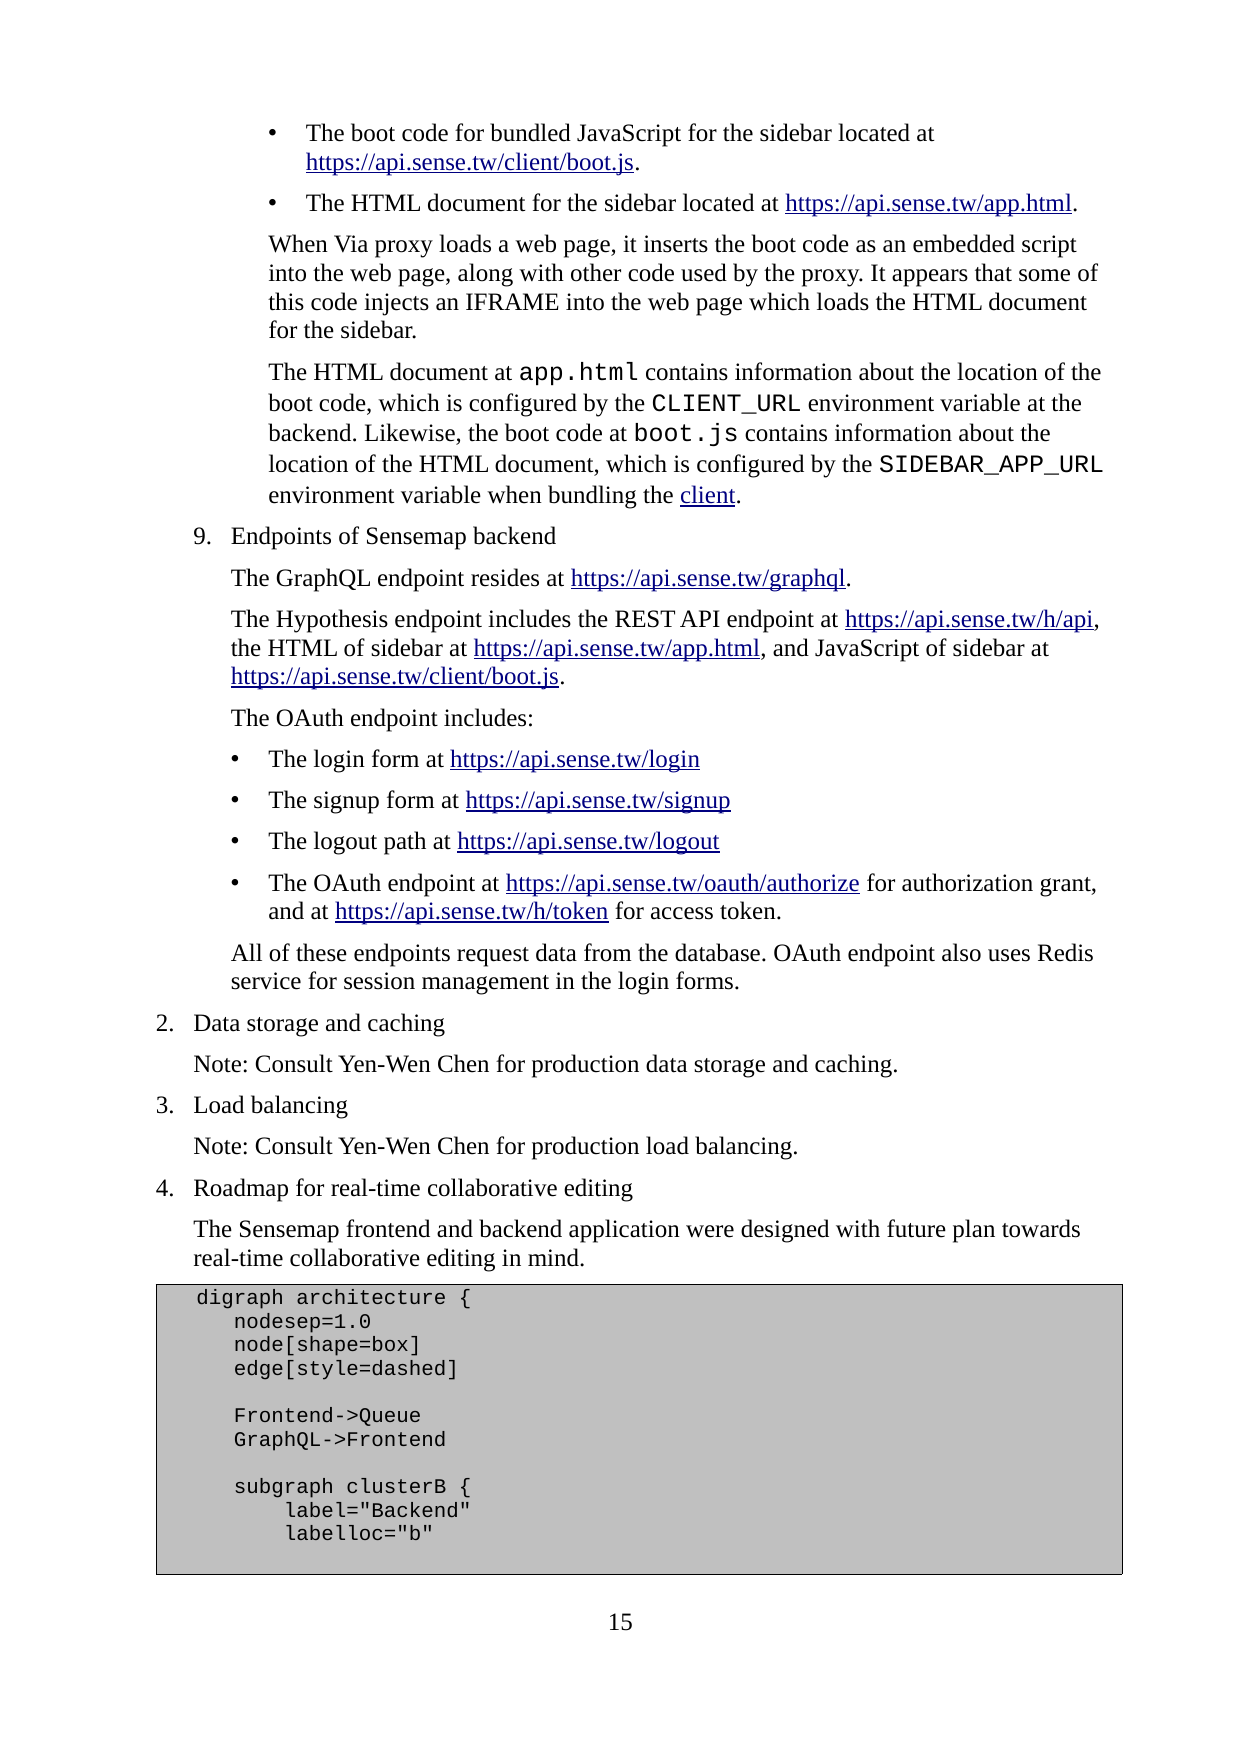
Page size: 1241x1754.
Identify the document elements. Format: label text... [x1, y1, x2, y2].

list subgraph clusterB { [157, 1473, 1122, 1497]
list node[shape=box] [157, 1331, 1122, 1355]
list Note: Consult Yen-Wen Chen for production load balancing. [156, 1131, 1122, 1160]
list Roadmap for real-time collaborative editing [156, 1173, 1122, 1201]
list The OAuth endpoint includes: [193, 703, 1122, 731]
list All of these endpoints request data from the database. OAuth endpoint also uses Redis service for session management in the login forms. [193, 938, 1122, 995]
list The Hypothesis endpoint includes the REST API endpoint at https://api.sense.tw/h/api, the HTML of sidebar at https://api.sense.tw/app.html, and JavaScript of sidebar at https://api.sense.tw/client/boot.js. [193, 604, 1122, 690]
list Note: Consult Yen-Wen Chen for production data storage and caching. [156, 1049, 1122, 1078]
list The HTML document for the sidebar located at https://api.sense.tw/app.html. [268, 188, 1122, 217]
list The OAuth endpoint at https://api.sense.tw/oauth/authorize for authorization grant, and at https://api.sense.tw/h/token for access token. [231, 868, 1122, 925]
list label="Backend" [157, 1497, 1122, 1520]
list The Sensemap frontend and backend application were designed with future plan towards real-time collaborative editing in mind. [156, 1214, 1122, 1271]
list The GraphQL endpoint resides at https://api.sense.tw/graphql. [193, 563, 1122, 591]
list GraphQL->Frontend [157, 1426, 1122, 1449]
list When Via proxy loads a web page, it inserts the boot code as an embedded script into the web page, along with other code used by the proxy. It appears that some of this code injects an IFRAME into the web page which loads the HTML document for the sidebar. [231, 229, 1122, 344]
list Frontend->Queue [157, 1402, 1122, 1426]
list Endpoints of Sensemap backend [193, 521, 1122, 550]
list Load balancing [156, 1090, 1122, 1119]
list The logout path at https://api.sense.tw/logout [231, 826, 1122, 855]
list The boot code for bundled JavaScript for the sidebar located at https://api.sense.tw/client/boot.js. [268, 118, 1122, 176]
list nodesep=1.0 [157, 1308, 1122, 1331]
list Data storage and caching [156, 1008, 1122, 1036]
list edge[style=dashed] [157, 1355, 1122, 1378]
list The signup form at https://api.sense.tw/signup [231, 785, 1122, 814]
list labelloc="b" [157, 1520, 1122, 1544]
list The login form at https://api.sense.tw/login [231, 744, 1122, 773]
list The HTML document at app.html contains information about the location of the boot code, which is configured by the CLIENT_URL environment variable at the backend. Likewise, the boot code at boot.js contains information about the location of the HTML document, which is configured by the SIDEBAR_APP_URL environment variable when bundling the client. [231, 357, 1122, 509]
list digraph architecture { [157, 1285, 1122, 1308]
